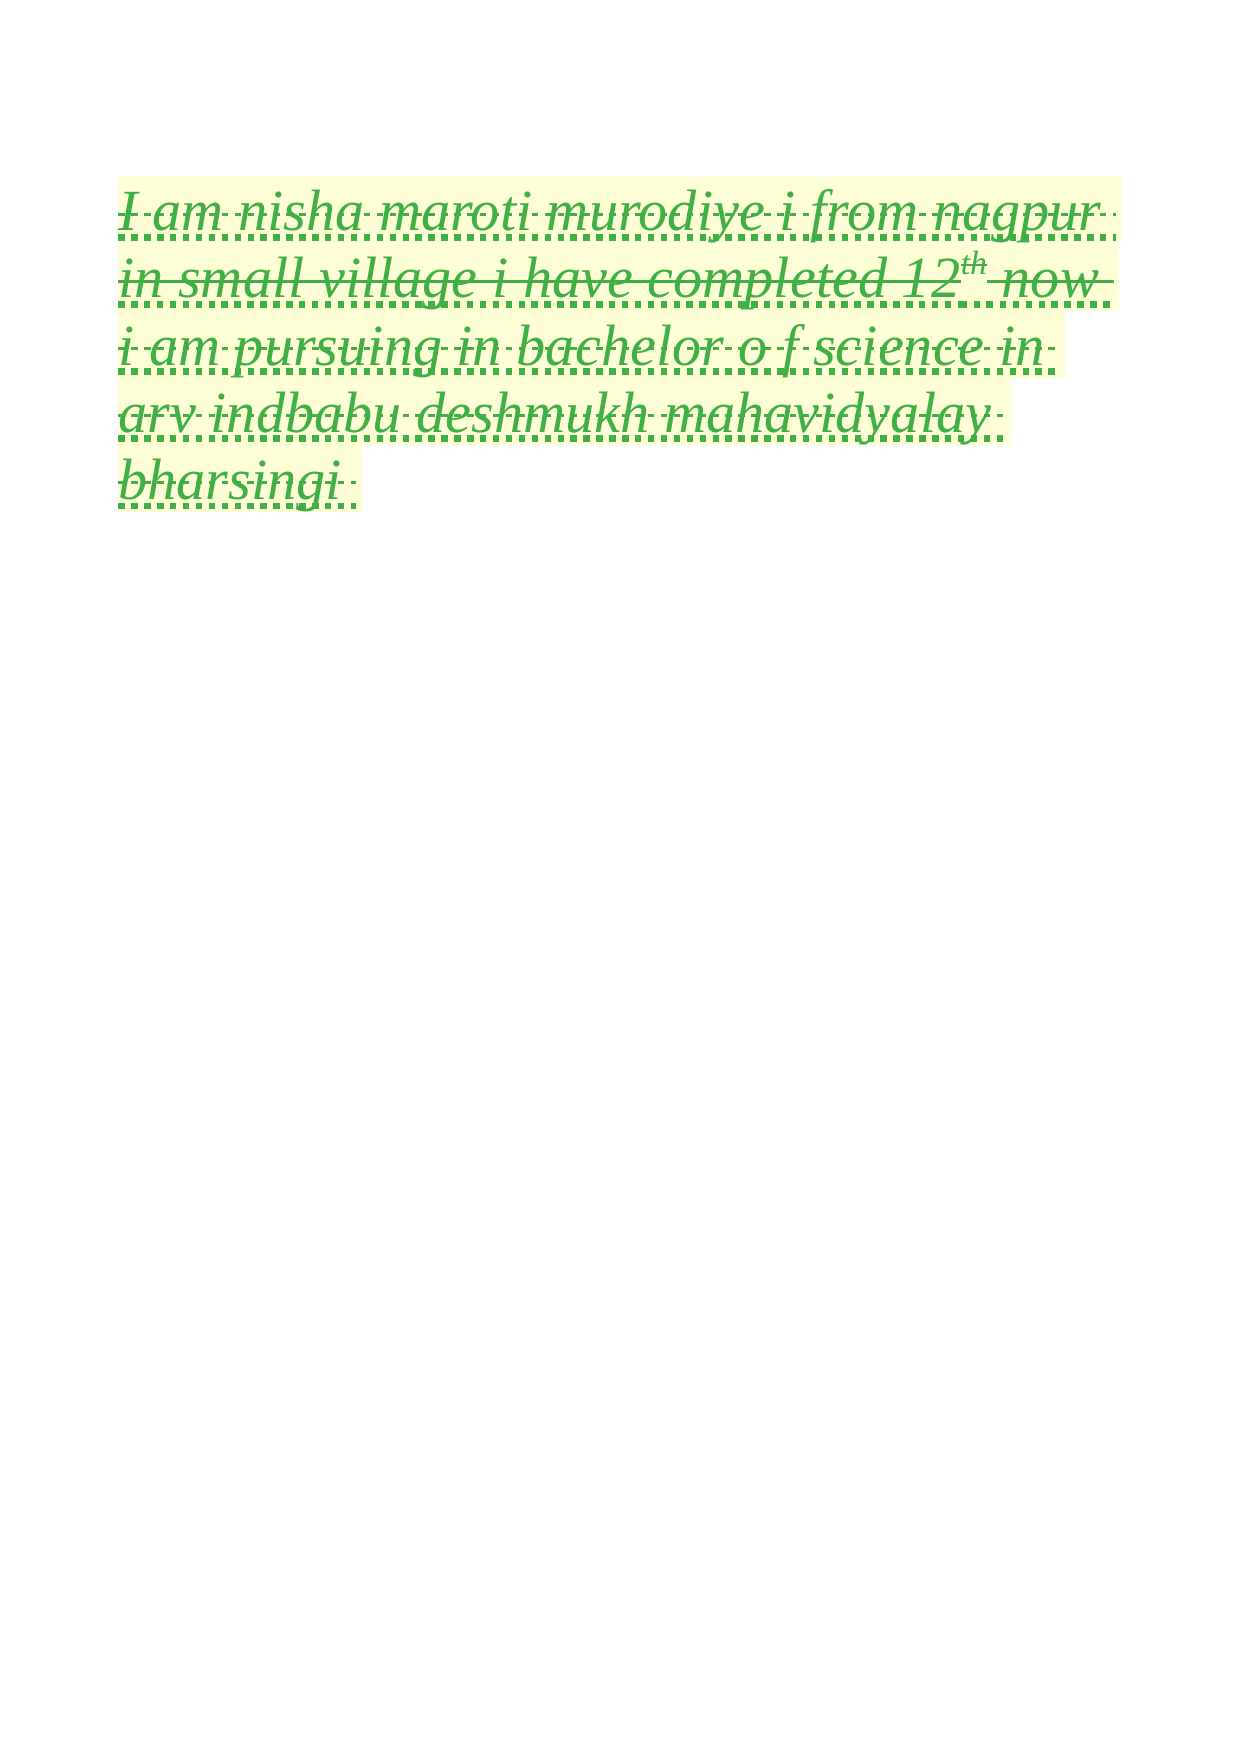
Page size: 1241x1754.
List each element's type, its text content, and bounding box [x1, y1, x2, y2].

text I am nisha maroti murodiye i from nagpur in small village i have completed 12th now i am pursuing in bachelor o f science in arv indbabu deshmukh mahavidyalay bharsingi [118, 176, 1122, 512]
